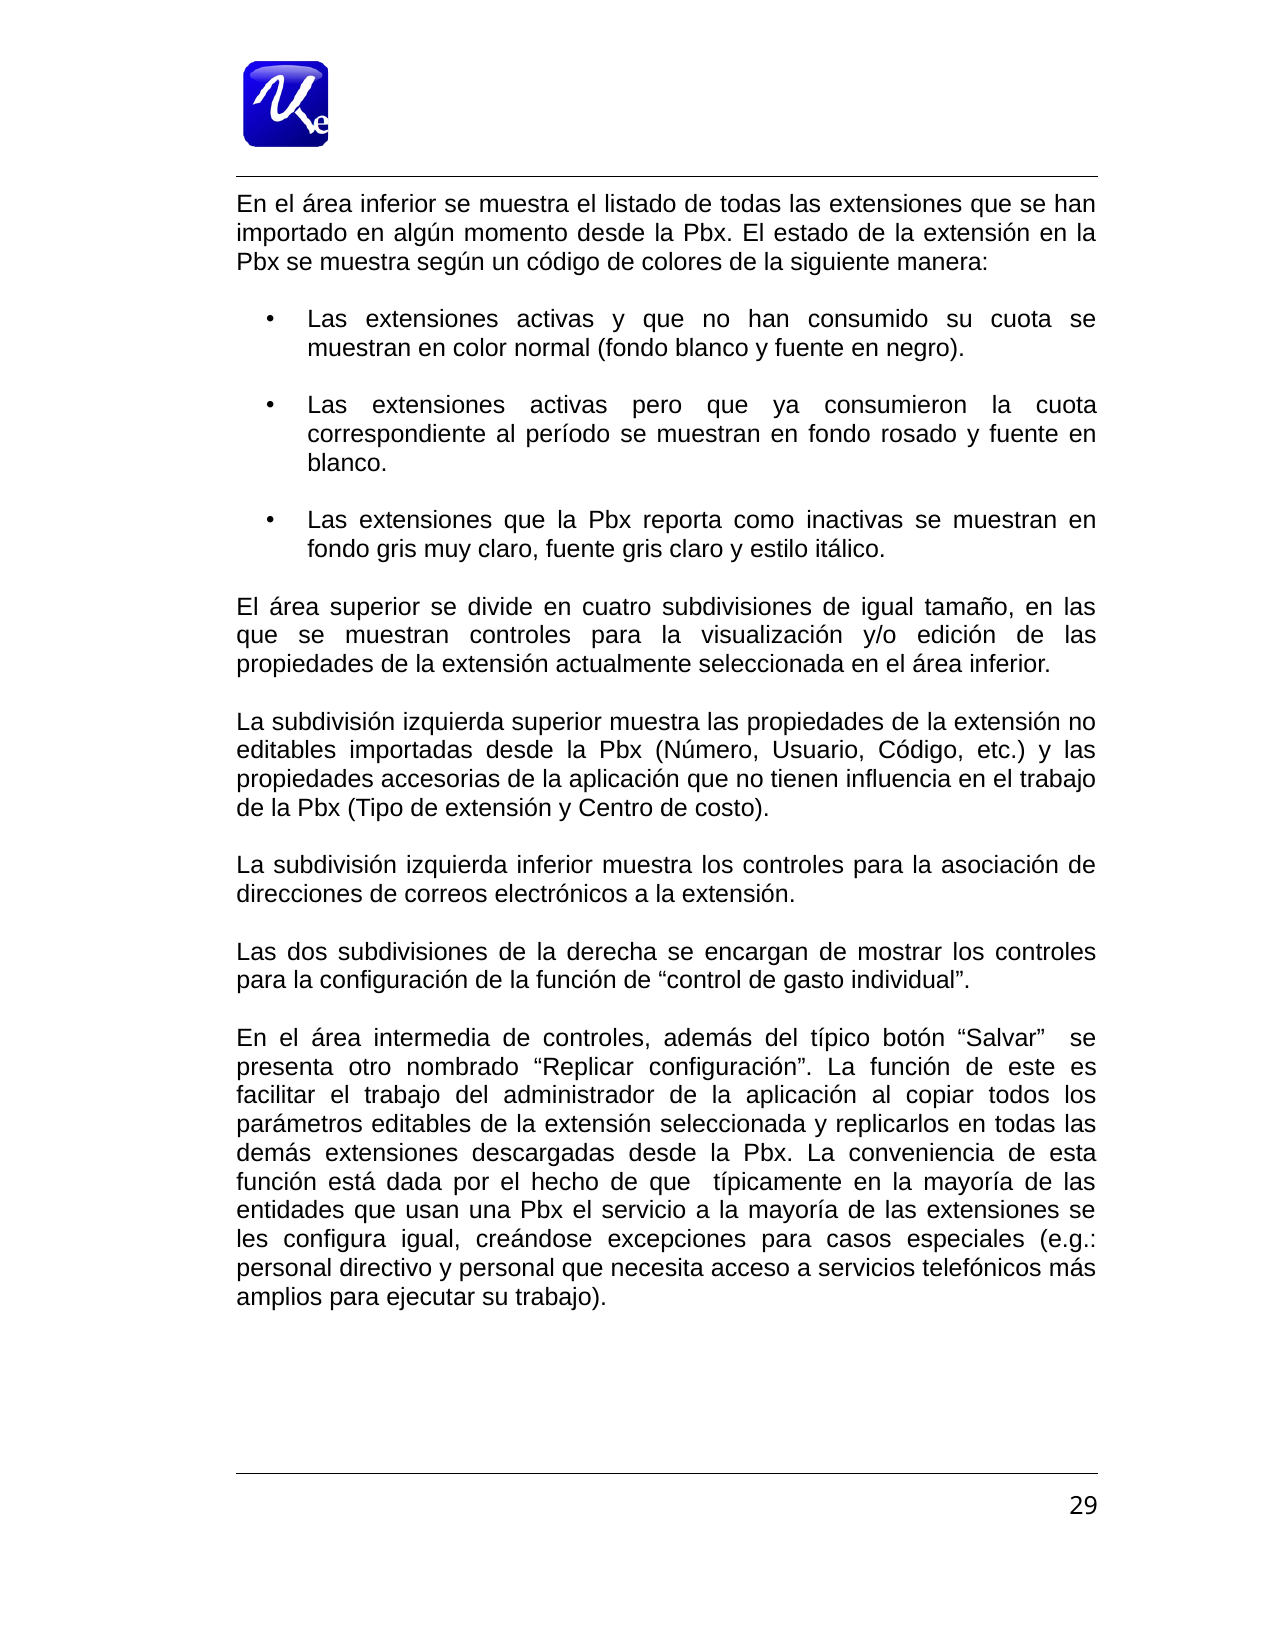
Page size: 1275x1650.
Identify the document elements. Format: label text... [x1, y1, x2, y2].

list Las extensiones activas pero que ya consumieron la cuota correspondiente al período se muestran en fondo rosado y fuente en blanco. [266, 390, 1098, 477]
list En el área inferior se muestra el listado de todas las extensiones que se han importado en algún momento desde la Pbx. El estado de la extensión en la Pbx se muestra según un código de colores de la siguiente manera: [236, 189, 1098, 275]
text El área superior se divide en cuatro subdivisiones de igual tamaño, en las que se muestran controles para la visualización y/o edición de las propiedades de la extensión actualmente seleccionada en el área inferior. [236, 592, 1098, 678]
text Las dos subdivisiones de la derecha se encargan de mostrar los controles para la configuración de la función de “control de gasto individual”. [236, 937, 1098, 994]
picture [243, 61, 329, 147]
list Las extensiones que la Pbx reporta como inactivas se muestran en fondo gris muy claro, fuente gris claro y estilo itálico. [266, 505, 1098, 563]
text La subdivisión izquierda inferior muestra los controles para la asociación de direcciones de correos electrónicos a la extensión. [236, 851, 1098, 908]
list Las extensiones activas y que no han consumido su cuota se muestran en color normal (fondo blanco y fuente en negro). [266, 304, 1098, 362]
text La subdivisión izquierda superior muestra las propiedades de la extensión no editables importadas desde la Pbx (Número, Usuario, Código, etc.) y las propiedades accesorias de la aplicación que no tienen influencia en el trabajo de la Pbx (Tipo de extensión y Centro de costo). [236, 707, 1098, 822]
text En el área intermedia de controles, además del típico botón “Salvar” se presenta otro nombrado “Replicar configuración”. La función de este es facilitar el trabajo del administrador de la aplicación al copiar todos los parámetros editables de la extensión seleccionada y replicarlos en todas las demás extensiones descargadas desde la Pbx. La conveniencia de esta función está dada por el hecho de que típicamente en la mayoría de las entidades que usan una Pbx el servicio a la mayoría de las extensiones se les configura igual, creándose excepciones para casos especiales (e.g.: personal directivo y personal que necesita acceso a servicios telefónicos más amplios para ejecutar su trabajo). [236, 1023, 1098, 1311]
